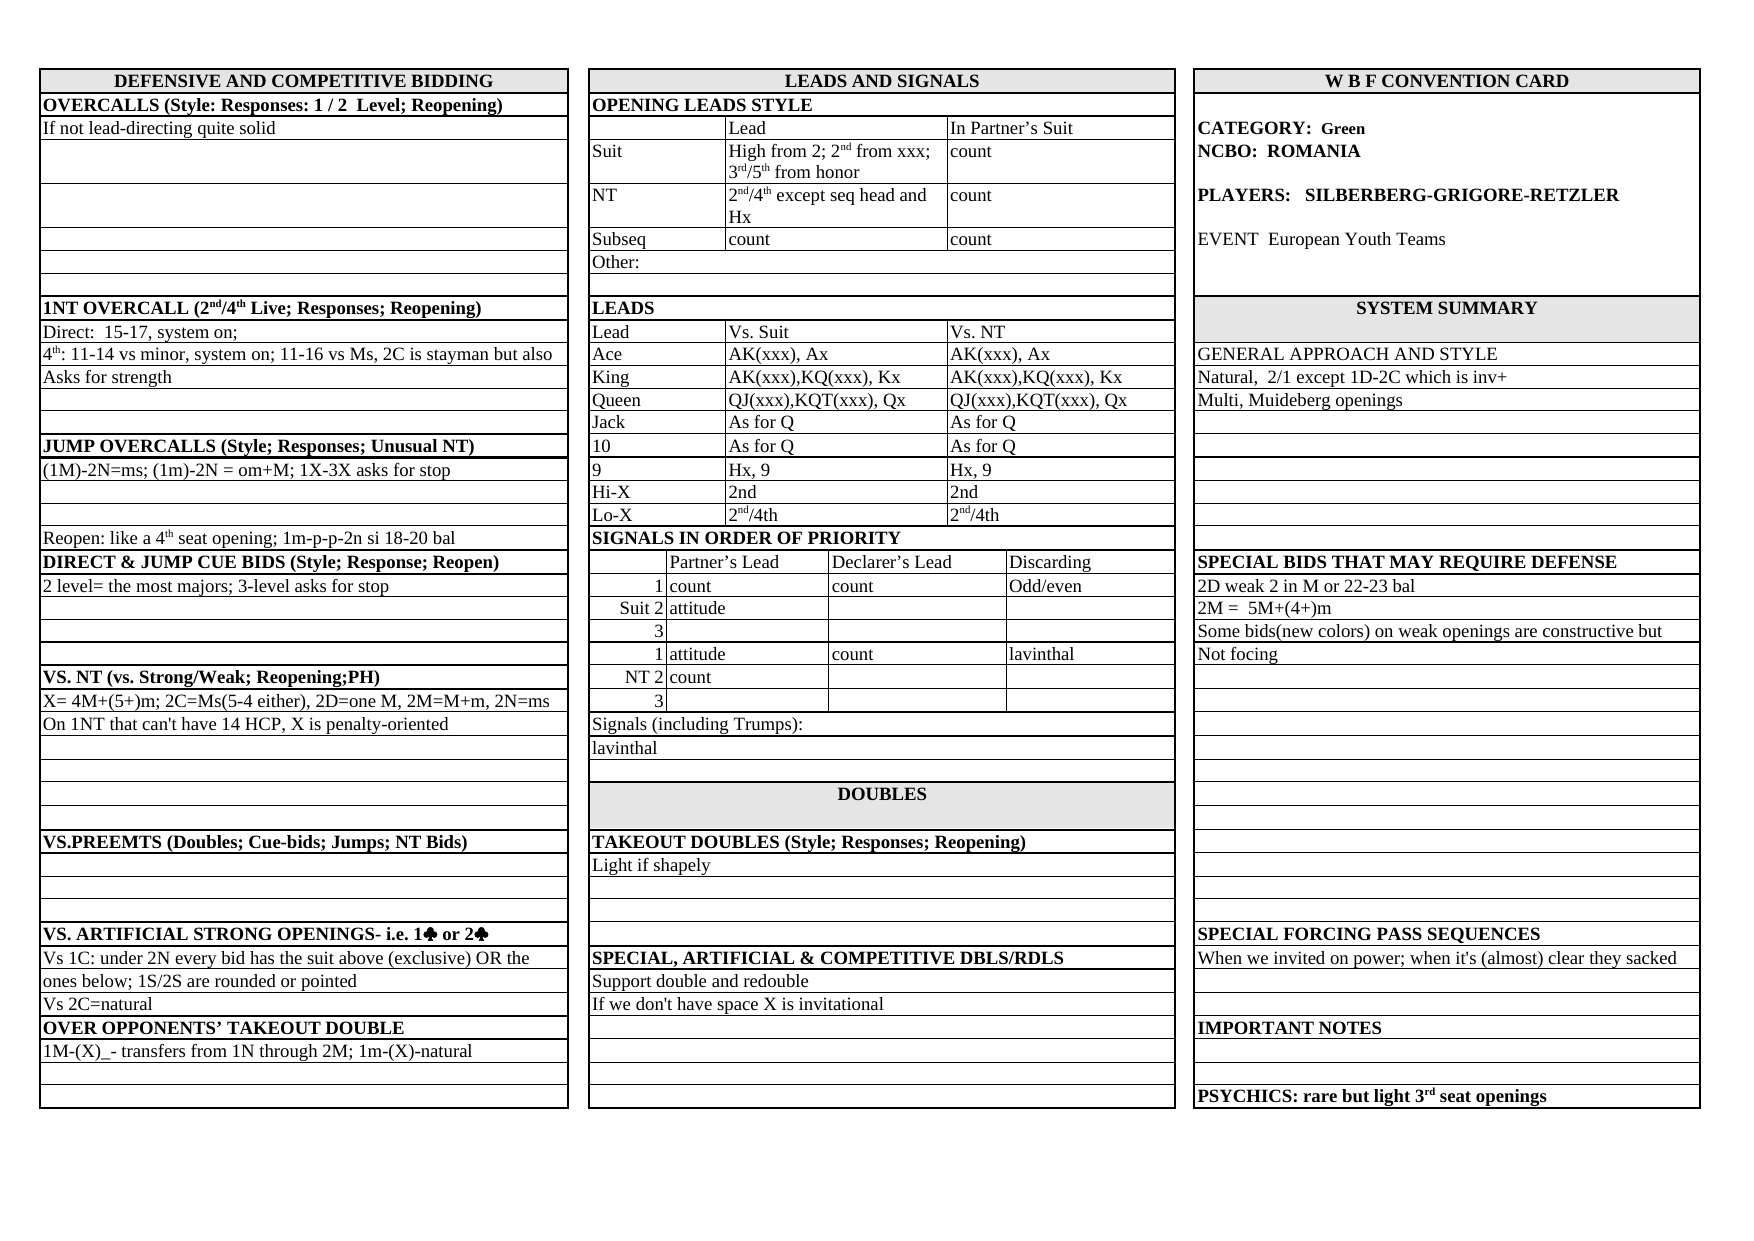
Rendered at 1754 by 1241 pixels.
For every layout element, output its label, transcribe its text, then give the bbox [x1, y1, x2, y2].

table_cell [1195, 665, 1699, 688]
table_cell [590, 899, 1174, 921]
table_cell Not focing [1195, 643, 1699, 664]
table_cell [1195, 712, 1699, 735]
table_cell Suit [590, 140, 725, 183]
table_header LEADS AND SIGNALS [590, 70, 1174, 92]
table_cell [1007, 597, 1174, 619]
table_cell As for Q [948, 411, 1174, 433]
table_cell Discarding [1007, 551, 1174, 572]
table_cell QJ(xxx),KQT(xxx), Qx [948, 389, 1174, 410]
table_cell [41, 736, 567, 758]
table_cell When we invited on power; when it's (almost) clear they sacked [1195, 946, 1699, 968]
table_cell [590, 1063, 1174, 1084]
table_cell [41, 597, 567, 619]
table_cell AK(xxx),KQ(xxx), Kx [726, 366, 947, 387]
table_cell JUMP OVERCALLS (Style; Responses; Unusual NT) [41, 435, 567, 456]
table_cell count [667, 665, 828, 688]
table_cell [590, 1039, 1174, 1062]
table_cell [829, 689, 1006, 711]
table_cell [41, 504, 567, 525]
table_cell Lo-X [590, 504, 725, 525]
table_cell [590, 922, 1174, 944]
table_cell (1M)-2N=ms; (1m)-2N = om+M; 1X-3X asks for stop [41, 459, 567, 480]
table_cell PLAYERS: SILBERBERG-GRIGORE-RETZLER [1195, 183, 1699, 227]
table_cell Reopen: like a 4th seat opening; 1m-p-p-2n si 18-20 bal [41, 526, 567, 549]
table_cell Vs 2C=natural [41, 993, 567, 1014]
table_cell PSYCHICS: rare but light 3rd seat openings [1195, 1085, 1699, 1107]
table_cell LEADS [590, 297, 1174, 319]
table_cell SPECIAL, ARTIFICIAL & COMPETITIVE DBLS/RDLS [590, 947, 1174, 968]
table_cell [590, 117, 725, 139]
table_cell 1 [590, 574, 666, 596]
table_cell In Partner’s Suit [948, 117, 1174, 139]
table_cell Subseq [590, 228, 725, 250]
table_cell 2 level= the most majors; 3-level asks for stop [41, 575, 567, 596]
table_cell [1195, 782, 1699, 805]
table_cell [1195, 877, 1699, 898]
table_cell Lead [726, 117, 947, 139]
table_cell 2nd/4th [726, 504, 947, 525]
table_cell Ace [590, 343, 725, 365]
table_header [1176, 68, 1193, 1107]
table_cell lavinthal [590, 737, 1174, 758]
table_cell [41, 806, 567, 828]
table_cell 10 [590, 434, 725, 456]
table_cell count [829, 574, 1006, 596]
table_cell [41, 251, 567, 272]
table_cell Light if shapely [590, 854, 1174, 876]
table_cell CATEGORY: Green [1195, 115, 1699, 139]
table_cell [590, 1085, 1174, 1107]
table_header DEFENSIVE AND COMPETITIVE BIDDING [41, 70, 567, 92]
table_cell [1195, 1063, 1699, 1084]
table_cell VS. NT (vs. Strong/Weak; Reopening;PH) [41, 666, 567, 688]
table_cell count [948, 184, 1174, 227]
table_cell Vs. Suit [726, 321, 947, 342]
table_cell attitude [667, 643, 828, 664]
table_cell X= 4M+(5+)m; 2C=Ms(5-4 either), 2D=one M, 2M=M+m, 2N=ms [41, 690, 567, 711]
table_cell [1195, 411, 1699, 433]
table_cell [41, 274, 567, 295]
table_cell [1195, 481, 1699, 503]
table_cell As for Q [726, 411, 947, 433]
table_cell [1195, 899, 1699, 921]
table_cell OVER OPPONENTS’ TAKEOUT DOUBLE [41, 1017, 567, 1038]
table_cell 3 [590, 620, 666, 641]
table_cell Vs. NT [948, 321, 1174, 342]
table_cell Queen [590, 389, 725, 410]
table_cell AK(xxx), Ax [726, 343, 947, 365]
table_cell [1195, 94, 1699, 115]
table_cell As for Q [948, 434, 1174, 456]
table_cell 1M-(X)_- transfers from 1N through 2M; 1m-(X)-natural [41, 1040, 567, 1062]
table_cell TAKEOUT DOUBLES (Style; Responses; Reopening) [590, 831, 1174, 852]
table_cell Declarer’s Lead [829, 551, 1006, 572]
table_cell [41, 877, 567, 898]
table_cell [1195, 830, 1699, 852]
table_cell 2M = 5M+(4+)m [1195, 597, 1699, 619]
table_cell QJ(xxx),KQT(xxx), Qx [726, 389, 947, 410]
table_cell [1195, 434, 1699, 456]
table_cell EVENT European Youth Teams [1195, 227, 1699, 250]
table_cell Odd/even [1007, 574, 1174, 596]
table_cell Direct: 15-17, system on; [41, 321, 567, 342]
table_cell AK(xxx), Ax [948, 343, 1174, 365]
table_cell [41, 620, 567, 641]
table_cell Support double and redouble [590, 970, 1174, 992]
table_cell Jack [590, 411, 725, 433]
table_cell [1195, 736, 1699, 758]
table_cell Lead [590, 321, 725, 342]
table_cell [41, 1063, 567, 1084]
table_cell 4th: 11-14 vs minor, system on; 11-16 vs Ms, 2C is stayman but also [41, 343, 567, 365]
table_cell [41, 1085, 567, 1107]
table_cell VS. ARTIFICIAL STRONG OPENINGS- i.e. 1 or 2 [41, 923, 567, 944]
table_cell Hx, 9 [726, 458, 947, 480]
table_cell Some bids(new colors) on weak openings are constructive but [1195, 620, 1699, 641]
table_cell [829, 665, 1006, 688]
table_cell [1195, 760, 1699, 781]
table_cell SIGNALS IN ORDER OF PRIORITY [590, 527, 1174, 549]
table_cell count [948, 228, 1174, 250]
table_cell [590, 274, 1174, 295]
table_cell [1195, 458, 1699, 480]
table_cell VS.PREEMTS (Doubles; Cue-bids; Jumps; NT Bids) [41, 831, 567, 852]
table_cell SYSTEM SUMMARY [1195, 297, 1699, 342]
table_cell count [829, 643, 1006, 664]
table_cell attitude [667, 597, 828, 619]
table_cell [1195, 273, 1699, 295]
table_cell AK(xxx),KQ(xxx), Kx [948, 366, 1174, 387]
table_cell [1195, 504, 1699, 525]
table_cell If we don't have space X is invitational [590, 993, 1174, 1014]
table_cell 9 [590, 458, 725, 480]
table_cell 1 [590, 643, 666, 664]
table_cell OPENING LEADS STYLE [590, 94, 1174, 115]
table_cell [41, 760, 567, 781]
table_cell [41, 389, 567, 410]
table_cell count [667, 574, 828, 596]
table_cell [1195, 250, 1699, 272]
table_cell If not lead-directing quite solid [41, 117, 567, 139]
table_cell [1195, 526, 1699, 549]
table_cell DIRECT & JUMP CUE BIDS (Style; Response; Reopen) [41, 551, 567, 572]
table_cell [41, 411, 567, 433]
table_cell [41, 481, 567, 503]
table_cell Partner’s Lead [667, 551, 828, 572]
table_header [569, 68, 588, 1107]
table_cell [829, 597, 1006, 619]
table_cell [667, 620, 828, 641]
table_cell [1195, 993, 1699, 1014]
table_cell count [726, 228, 947, 250]
table_cell [667, 689, 828, 711]
table_cell [590, 1016, 1174, 1038]
table_cell [41, 899, 567, 921]
table_cell Vs 1C: under 2N every bid has the suit above (exclusive) OR the [41, 947, 567, 968]
table_cell On 1NT that can't have 14 HCP, X is penalty-oriented [41, 712, 567, 735]
table_cell ones below; 1S/2S are rounded or pointed [41, 969, 567, 992]
table_cell 2nd/4th [948, 504, 1174, 525]
table_cell count [948, 140, 1174, 183]
table_cell NT [590, 184, 725, 227]
table_cell [590, 877, 1174, 898]
table_cell [1007, 620, 1174, 641]
table_cell Suit 2 [590, 597, 666, 619]
table_cell [1195, 806, 1699, 828]
table_cell [829, 620, 1006, 641]
table_cell lavinthal [1007, 643, 1174, 664]
table_cell SPECIAL FORCING PASS SEQUENCES [1195, 922, 1699, 944]
table_cell Natural, 2/1 except 1D-2C which is inv+ [1195, 366, 1699, 387]
table_cell [1007, 665, 1174, 688]
table_cell 2nd/4th except seq head and Hx [726, 184, 947, 227]
table_cell NCBO: ROMANIA [1195, 139, 1699, 183]
table_cell 2nd [726, 481, 947, 503]
table_cell 1NT OVERCALL (2nd/4th Live; Responses; Reopening) [41, 297, 567, 319]
table_cell DOUBLES [590, 783, 1174, 828]
table_cell [590, 760, 1174, 781]
table_cell 2nd [948, 481, 1174, 503]
table_cell [41, 854, 567, 876]
table_cell [1195, 1039, 1699, 1062]
table_cell [590, 551, 666, 572]
table_cell [1195, 689, 1699, 711]
table_cell [1195, 853, 1699, 876]
table_cell [41, 643, 567, 664]
table_cell [1007, 689, 1174, 711]
table_cell King [590, 366, 725, 387]
table_cell [1195, 969, 1699, 992]
table_cell GENERAL APPROACH AND STYLE [1195, 343, 1699, 365]
table_cell High from 2; 2nd from xxx; 3rd/5th from honor [726, 140, 947, 183]
table_cell [41, 228, 567, 250]
table_cell SPECIAL BIDS THAT MAY REQUIRE DEFENSE [1195, 551, 1699, 572]
table_cell [41, 184, 567, 227]
table_cell Hi-X [590, 481, 725, 503]
table_cell 3 [590, 689, 666, 711]
table_cell Signals (including Trumps): [590, 713, 1174, 735]
table_cell IMPORTANT NOTES [1195, 1016, 1699, 1038]
table_cell As for Q [726, 434, 947, 456]
table_cell OVERCALLS (Style: Responses: 1 / 2 Level; Reopening) [41, 94, 567, 115]
table_cell Hx, 9 [948, 458, 1174, 480]
table_cell Asks for strength [41, 366, 567, 387]
table_header W B F CONVENTION CARD [1195, 70, 1699, 92]
table_cell Multi, Muideberg openings [1195, 389, 1699, 410]
table_cell [41, 782, 567, 805]
table_cell 2D weak 2 in M or 22-23 bal [1195, 575, 1699, 596]
table_cell NT 2 [590, 665, 666, 688]
table_cell Other: [590, 251, 1174, 272]
table_cell [41, 140, 567, 183]
